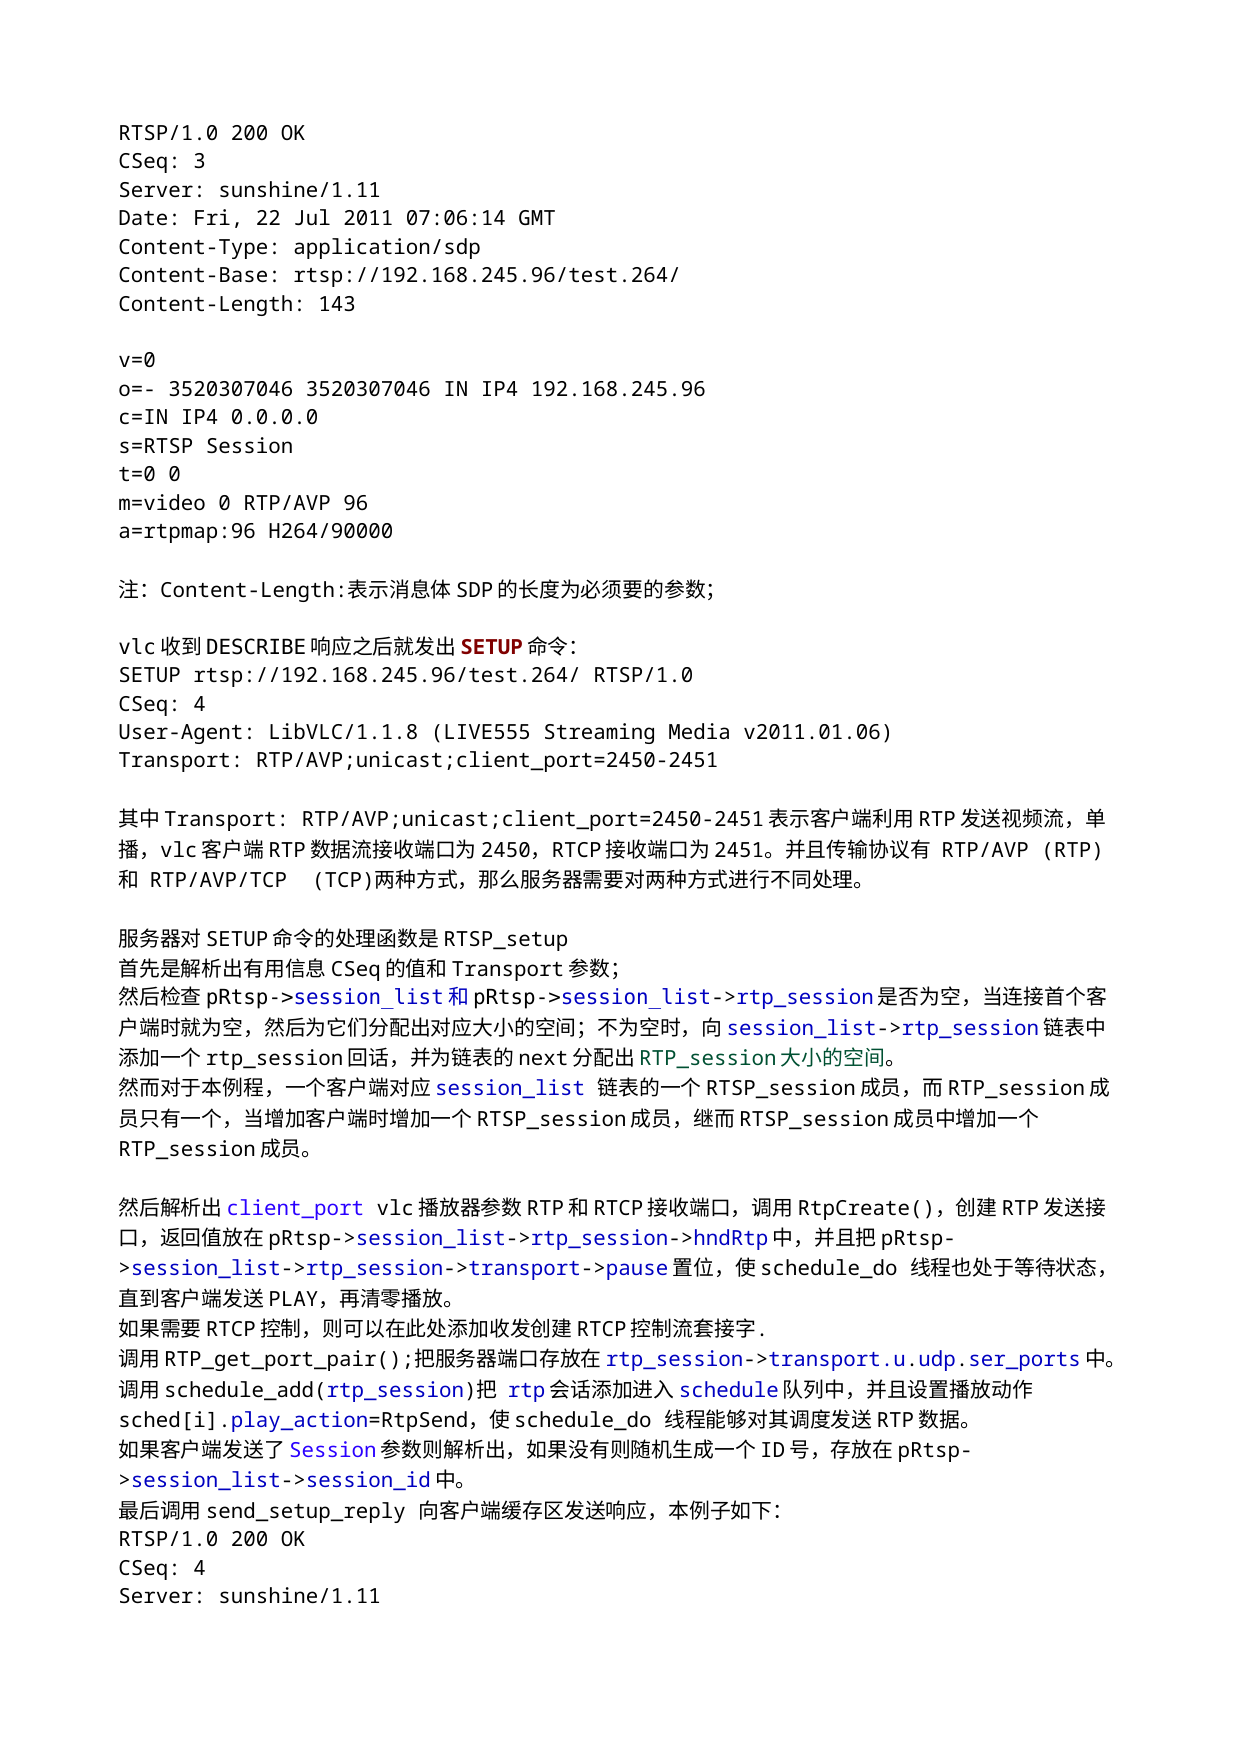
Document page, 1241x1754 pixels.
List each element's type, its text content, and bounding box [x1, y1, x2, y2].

text Server: sunshine/1.11 [118, 1581, 1122, 1610]
text vlc收到DESCRIBE响应之后就发出SETUP命令： [118, 632, 1122, 660]
text User-Agent: LibVLC/1.1.8 (LIVE555 Streaming Media v2011.01.06) [118, 717, 1122, 746]
text Server: sunshine/1.11 [118, 175, 1122, 203]
text Content-Type: application/sdp [118, 232, 1122, 260]
text 调用RTP_get_port_pair();把服务器端口存放在rtp_session->transport.u.udp.ser_ports中。 [118, 1342, 1122, 1373]
text RTSP/1.0 200 OK [118, 118, 1122, 147]
text SETUP rtsp://192.168.245.96/test.264/ RTSP/1.0 [118, 660, 1122, 689]
text a=rtpmap:96 H264/90000 [118, 516, 1122, 545]
text Content-Length: 143 [118, 289, 1122, 317]
text CSeq: 4 [118, 689, 1122, 717]
text 然后检查pRtsp->session_list和pRtsp->session_list->rtp_session是否为空，当连接首个客户端时就为空，然后为它们分配出对应大小的空间；不为空时，向session_list->rtp_session链表中添加一个rtp_session回话，并为链表的next分配出RTP_session大小的空间。 [118, 982, 1122, 1072]
text 调用schedule_add(rtp_session)把 rtp会话添加进入schedule队列中，并且设置播放动作sched[i].play_action=RtpSend，使schedule_do 线程能够对其调度发送RTP数据。 [118, 1373, 1122, 1433]
text 如果需要RTCP控制，则可以在此处添加收发创建RTCP控制流套接字. [118, 1312, 1122, 1342]
text Content-Base: rtsp://192.168.245.96/test.264/ [118, 260, 1122, 289]
text m=video 0 RTP/AVP 96 [118, 488, 1122, 516]
text RTSP/1.0 200 OK [118, 1524, 1122, 1553]
text 然而对于本例程，一个客户端对应session_list 链表的一个RTSP_session成员，而RTP_session成员只有一个，当增加客户端时增加一个RTSP_session成员，继而RTSP_session成员中增加一个RTP_session成员。 [118, 1072, 1122, 1162]
text 注：Content-Length:表示消息体SDP的长度为必须要的参数； [118, 573, 1122, 603]
text 如果客户端发送了Session参数则解析出，如果没有则随机生成一个ID号，存放在pRtsp->session_list->session_id中。 [118, 1433, 1122, 1494]
text 然后解析出client_port vlc播放器参数RTP和RTCP接收端口，调用RtpCreate()，创建RTP发送接口，返回值放在pRtsp->session_list->rtp_session->hndRtp中，并且把pRtsp->session_list->rtp_session->transport->pause置位，使schedule_do 线程也处于等待状态，直到客户端发送PLAY，再清零播放。 [118, 1191, 1122, 1312]
text 其中Transport: RTP/AVP;unicast;client_port=2450-2451表示客户端利用RTP发送视频流，单播，vlc客户端RTP数据流接收端口为2450，RTCP接收端口为2451。并且传输协议有 RTP/AVP (RTP)和 RTP/AVP/TCP (TCP)两种方式，那么服务器需要对两种方式进行不同处理。 [118, 802, 1122, 893]
text CSeq: 3 [118, 147, 1122, 175]
text s=RTSP Session [118, 431, 1122, 459]
text t=0 0 [118, 459, 1122, 488]
text 服务器对SETUP命令的处理函数是RTSP_setup [118, 922, 1122, 952]
text 最后调用send_setup_reply 向客户端缓存区发送响应，本例子如下： [118, 1494, 1122, 1524]
text c=IN IP4 0.0.0.0 [118, 402, 1122, 431]
text Transport: RTP/AVP;unicast;client_port=2450-2451 [118, 746, 1122, 774]
text 首先是解析出有用信息CSeq的值和Transport参数； [118, 952, 1122, 982]
text o=- 3520307046 3520307046 IN IP4 192.168.245.96 [118, 374, 1122, 402]
text Date: Fri, 22 Jul 2011 07:06:14 GMT [118, 203, 1122, 232]
text v=0 [118, 346, 1122, 374]
text CSeq: 4 [118, 1553, 1122, 1581]
